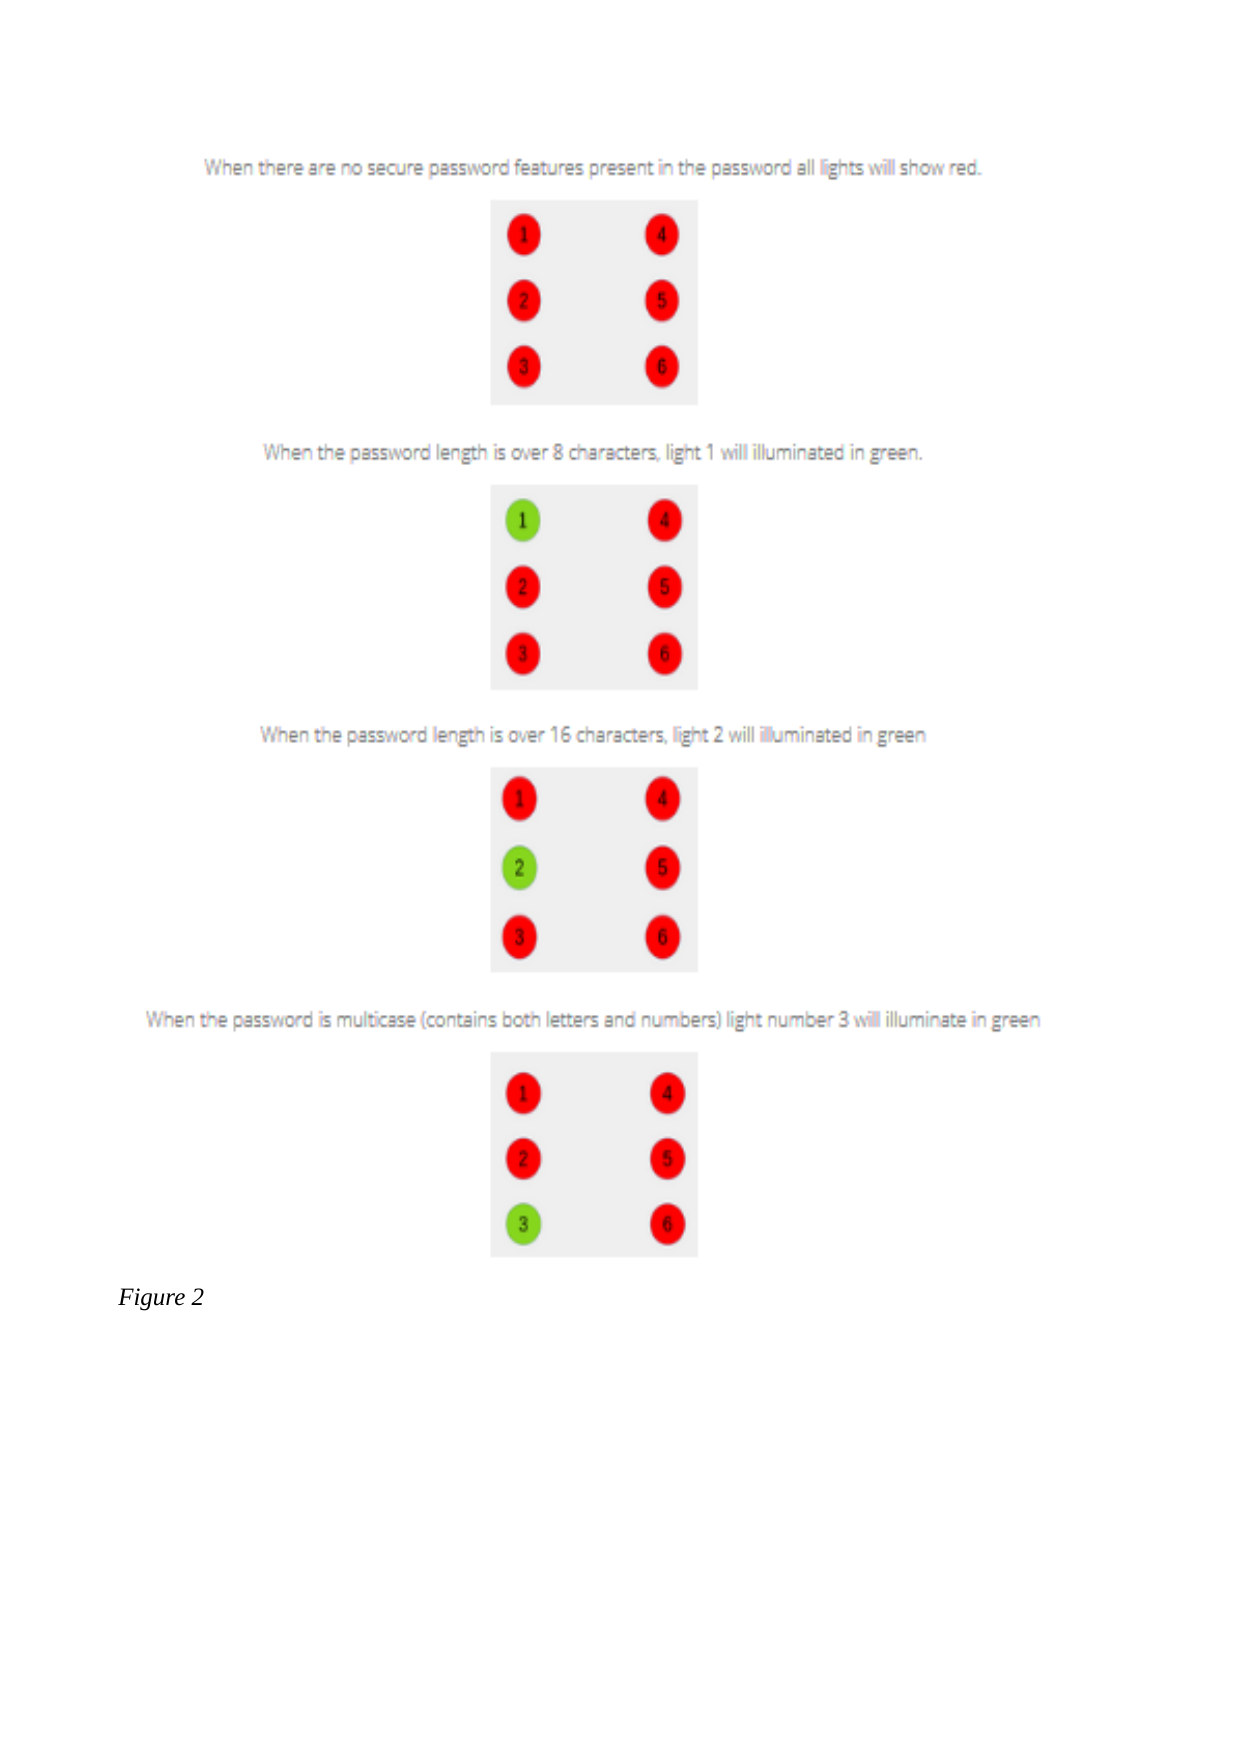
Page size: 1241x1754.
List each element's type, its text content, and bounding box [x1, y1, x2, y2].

picture [118, 130, 1082, 1277]
text Figure 2 [118, 1277, 1082, 1311]
